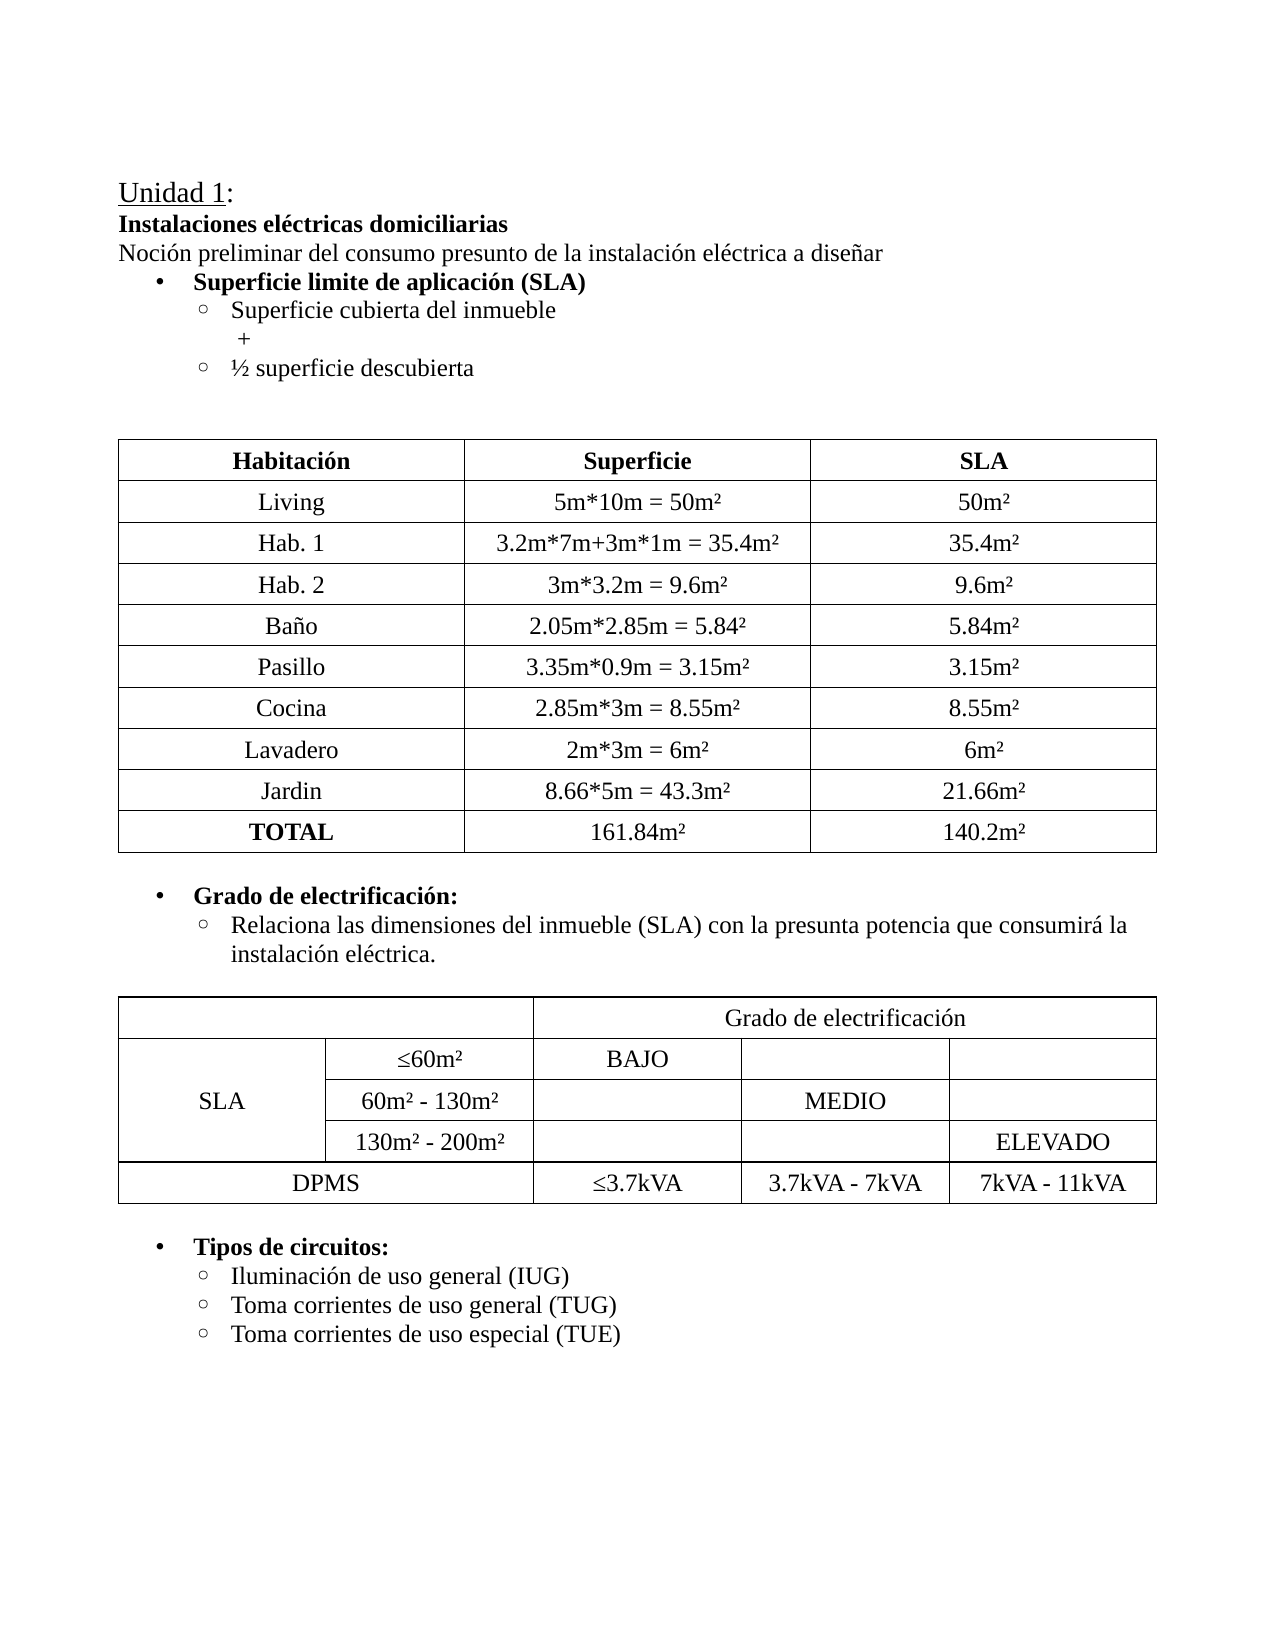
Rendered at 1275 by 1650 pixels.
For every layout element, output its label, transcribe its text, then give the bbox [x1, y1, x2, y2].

table_cell Cocina [119, 688, 464, 728]
table_header SLA [811, 440, 1156, 480]
table_cell [742, 1121, 949, 1161]
table_cell ≤60m² [326, 1039, 533, 1079]
list Tipos de circuitos: [156, 1232, 1157, 1261]
table_cell 130m² - 200m² [326, 1121, 533, 1161]
text Noción preliminar del consumo presunto de la instalación eléctrica a diseñar [118, 238, 1157, 267]
table_cell [534, 1080, 741, 1120]
table_cell 6m² [811, 729, 1156, 769]
list Toma corrientes de uso especial (TUE) [193, 1319, 1157, 1347]
list Relaciona las dimensiones del inmueble (SLA) con la presunta potencia que consumirá la instalación eléctrica. [193, 910, 1157, 968]
table_cell Hab. 2 [119, 564, 464, 604]
table_cell [950, 1080, 1156, 1120]
table_cell 2m*3m = 6m² [465, 729, 810, 769]
table_header [119, 998, 533, 1038]
table_cell 60m² - 130m² [326, 1080, 533, 1120]
text Instalaciones eléctricas domiciliarias [118, 209, 1157, 238]
list Grado de electrificación: [156, 881, 1157, 910]
table_cell [742, 1039, 949, 1079]
list Iluminación de uso general (IUG) [193, 1261, 1157, 1290]
table_cell 3.15m² [811, 646, 1156, 687]
table_cell 3.7kVA - 7kVA [742, 1163, 949, 1203]
table_cell 2.05m*2.85m = 5.84² [465, 605, 810, 645]
table_cell [534, 1121, 741, 1161]
table_cell ≤3.7kVA [534, 1163, 741, 1203]
table_header Grado de electrificación [534, 998, 1156, 1038]
table_cell 8.66*5m = 43.3m² [465, 770, 810, 810]
table_cell 21.66m² [811, 770, 1156, 810]
table_cell 35.4m² [811, 523, 1156, 563]
table_cell 5m*10m = 50m² [465, 481, 810, 522]
table_cell 161.84m² [465, 811, 810, 852]
table_cell DPMS [119, 1163, 533, 1203]
table_cell 50m² [811, 481, 1156, 522]
table_cell ELEVADO [950, 1121, 1156, 1161]
table_cell 7kVA - 11kVA [950, 1163, 1156, 1203]
list ½ superficie descubierta [193, 353, 1157, 382]
table_cell TOTAL [119, 811, 464, 852]
table_cell 2.85m*3m = 8.55m² [465, 688, 810, 728]
table_header Superficie [465, 440, 810, 480]
table_cell BAJO [534, 1039, 741, 1079]
list Superficie limite de aplicación (SLA) [156, 267, 1157, 295]
table_cell Hab. 1 [119, 523, 464, 563]
table_cell Pasillo [119, 646, 464, 687]
table_header Habitación [119, 440, 464, 480]
table_cell Jardin [119, 770, 464, 810]
table_cell 3m*3.2m = 9.6m² [465, 564, 810, 604]
table_cell MEDIO [742, 1080, 949, 1120]
table_cell 9.6m² [811, 564, 1156, 604]
table_cell 3.35m*0.9m = 3.15m² [465, 646, 810, 687]
table_cell [950, 1039, 1156, 1079]
table_cell 5.84m² [811, 605, 1156, 645]
table_cell Baño [119, 605, 464, 645]
list Superficie cubierta del inmueble + [193, 295, 1157, 353]
table_cell SLA [119, 1039, 325, 1161]
table_cell Living [119, 481, 464, 522]
text Unidad 1: [118, 176, 1157, 209]
table_cell 140.2m² [811, 811, 1156, 852]
list Toma corrientes de uso general (TUG) [193, 1290, 1157, 1319]
table_cell 3.2m*7m+3m*1m = 35.4m² [465, 523, 810, 563]
table_cell 8.55m² [811, 688, 1156, 728]
table_cell Lavadero [119, 729, 464, 769]
